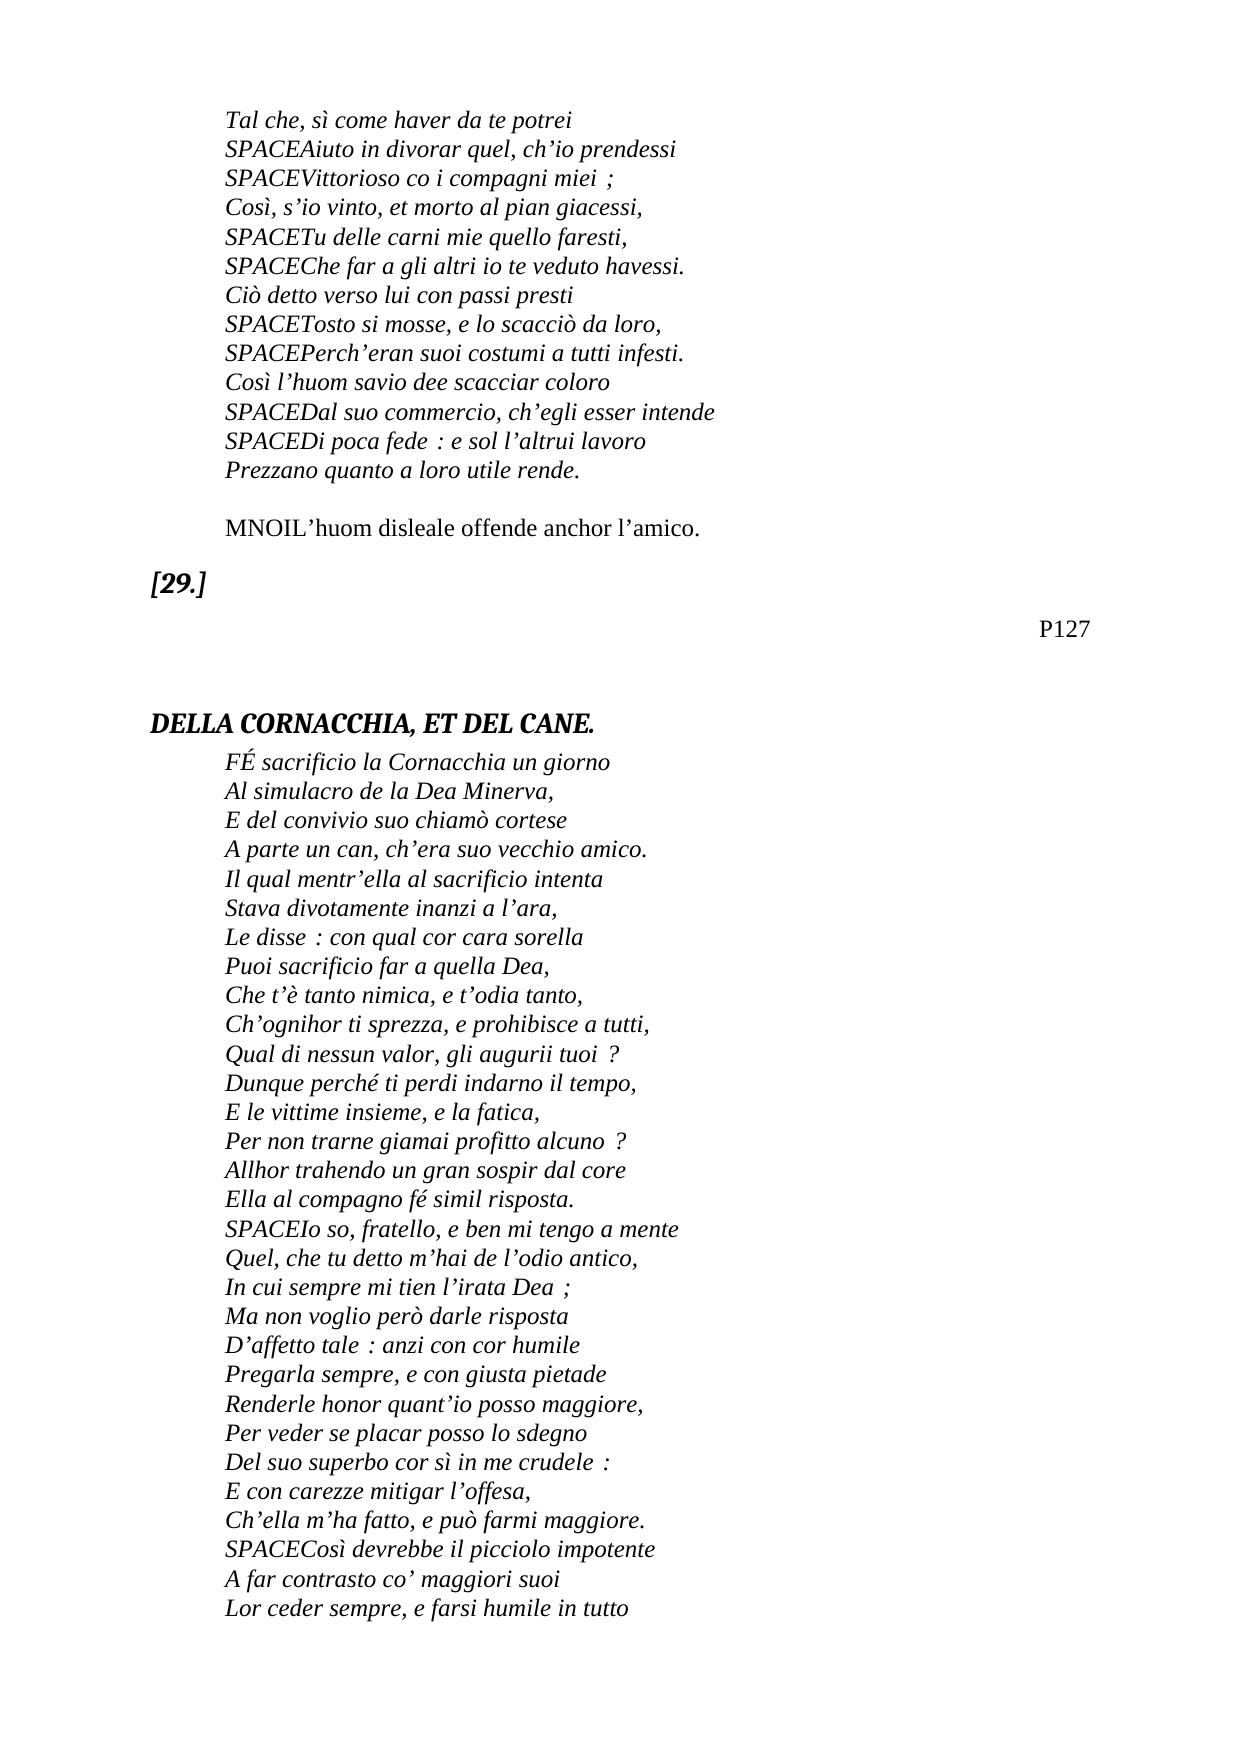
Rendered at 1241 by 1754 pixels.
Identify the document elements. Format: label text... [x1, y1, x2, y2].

subtitle [29.] [150, 567, 1090, 601]
text Ciò detto verso lui con passi presti SPACETosto si mosse, e lo scacciò da loro, SPACEPerch’eran suoi costumi a tutti infesti. [225, 280, 1090, 367]
text SPACECosì devrebbe il picciolo impotente A far contrasto co’ maggiori suoi Lor ceder sempre, e farsi humile in tutto [225, 1534, 1090, 1622]
text Così l’huom savio dee scacciar coloro SPACEDal suo commercio, ch’egli esser intende SPACEDi poca fede : e sol l’altrui lavoro [225, 367, 1090, 455]
text P127 [150, 607, 1090, 645]
text Prezzano quanto a loro utile rende. [225, 455, 1090, 484]
text SPACEIo so, fratello, e ben mi tengo a mente Quel, che tu detto m’hai de l’odio antico, In cui sempre mi tien l’irata Dea ; Ma non voglio però darle risposta D’affetto tale : anzi con cor humile Pregarla sempre, e con giusta pietade Renderle honor quant’io posso maggiore, Per veder se placar posso lo sdegno Del suo superbo cor sì in me crudele : E con carezze mitigar l’offesa, Ch’ella m’ha fatto, e può farmi maggiore. [225, 1214, 1090, 1534]
text Così, s’io vinto, et morto al pian giacessi, SPACETu delle carni mie quello faresti, SPACEChe far a gli altri io te veduto havessi. [225, 192, 1090, 280]
text FÉ sacrificio la Cornacchia un giorno Al simulacro de la Dea Minerva, E del convivio suo chiamò cortese A parte un can, ch’era suo vecchio amico. Il qual mentr’ella al sacrificio intenta Stava divotamente inanzi a l’ara, Le disse : con qual cor cara sorella Puoi sacrificio far a quella Dea, Che t’è tanto nimica, e t’odia tanto, Ch’ognihor ti sprezza, e prohibisce a tutti, Qual di nessun valor, gli augurii tuoi ? Dunque perché ti perdi indarno il tempo, E le vittime insieme, e la fatica, Per non trarne giamai profitto alcuno ? Allhor trahendo un gran sospir dal core Ella al compagno fé simil risposta. [225, 747, 1090, 1214]
text Tal che, sì come haver da te potrei SPACEAiuto in divorar quel, ch’io prendessi SPACEVittorioso co i compagni miei ; [225, 105, 1090, 192]
subtitle DELLA CORNACCHIA, ET DEL CANE. [150, 707, 1090, 741]
text MNOIL’huom disleale offende anchor l’amico. [225, 513, 1090, 542]
